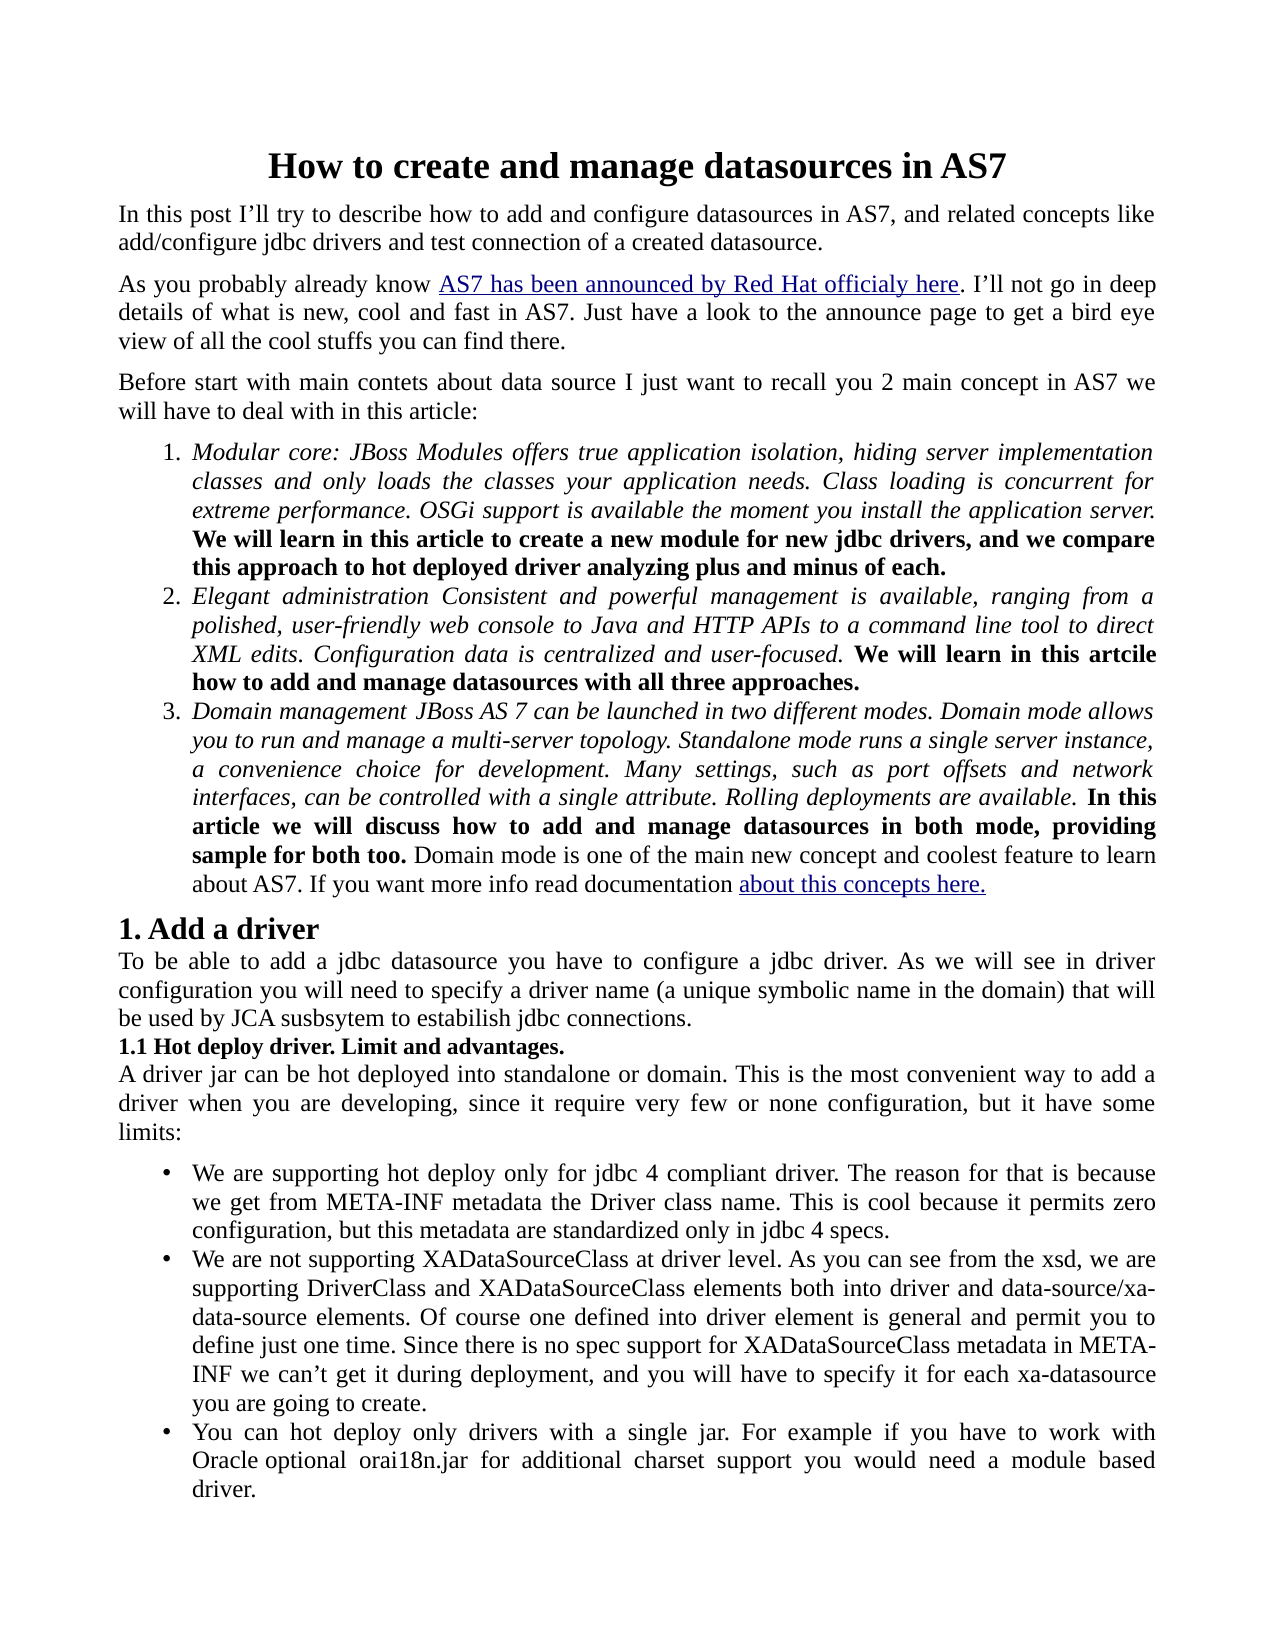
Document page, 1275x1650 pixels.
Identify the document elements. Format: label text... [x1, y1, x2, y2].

list Elegant administration Consistent and powerful management is available, ranging from a polished, user-friendly web console to Java and HTTP APIs to a command line tool to direct XML edits. Configuration data is centralized and user-focused. We will learn in this artcile how to add and manage datasources with all three approaches. [162, 581, 1157, 696]
list Modular core: JBoss Modules offers true application isolation, hiding server implementation classes and only loads the classes your application needs. Class loading is concurrent for extreme performance. OSGi support is available the moment you install the application server. We will learn in this article to create a new module for new jdbc drivers, and we compare this approach to hot deployed driver analyzing plus and minus of each. [162, 437, 1157, 581]
text As you probably already know AS7 has been announced by Red Hat officialy here. I’ll not go in deep details of what is new, cool and fast in AS7. Just have a look to the announce page to get a bird eye view of all the cool stuffs you can find there. [118, 269, 1157, 355]
text 1. Add a driver [118, 910, 1157, 946]
text A driver jar can be hot deployed into standalone or domain. This is the most convenient way to add a driver when you are developing, since it require very few or none configuration, but it have some limits: [118, 1059, 1157, 1145]
list Domain management JBoss AS 7 can be launched in two different modes. Domain mode allows you to run and manage a multi-server topology. Standalone mode runs a single server instance, a convenience choice for development. Many settings, such as port offsets and network interfaces, can be controlled with a single attribute. Rolling deployments are available. In this article we will discuss how to add and manage datasources in both mode, providing sample for both too. Domain mode is one of the main new concept and coolest feature to learn about AS7. If you want more info read documentation about this concepts here. [162, 696, 1157, 897]
list We are not supporting XADataSourceClass at driver level. As you can see from the xsd, we are supporting DriverClass and XADataSourceClass elements both into driver and data-source/xa-data-source elements. Of course one defined into driver element is general and permit you to define just one time. Since there is no spec support for XADataSourceClass metadata in META-INF we can’t get it during deployment, and you will have to specify it for each xa-datasource you are going to create. [162, 1244, 1157, 1417]
subtitle How to create and manage datasources in AS7 [118, 143, 1157, 186]
list We are supporting hot deploy only for jdbc 4 compliant driver. The reason for that is because we get from META-INF metadata the Driver class name. This is cool because it permits zero configuration, but this metadata are standardized only in jdbc 4 specs. [162, 1158, 1157, 1244]
list You can hot deploy only drivers with a single jar. For example if you have to work with Oracle optional orai18n.jar for additional charset support you would need a module based driver. [162, 1417, 1157, 1503]
text Before start with main contets about data source I just want to recall you 2 main concept in AS7 we will have to deal with in this article: [118, 367, 1157, 425]
text 1.1 Hot deploy driver. Limit and advantages. [118, 1032, 1157, 1059]
text In this post I’ll try to describe how to add and configure datasources in AS7, and related concepts like add/configure jdbc drivers and test connection of a created datasource. [118, 199, 1157, 256]
text To be able to add a jdbc datasource you have to configure a jdbc driver. As we will see in driver configuration you will need to specify a driver name (a unique symbolic name in the domain) that will be used by JCA susbsytem to estabilish jdbc connections. [118, 946, 1157, 1032]
